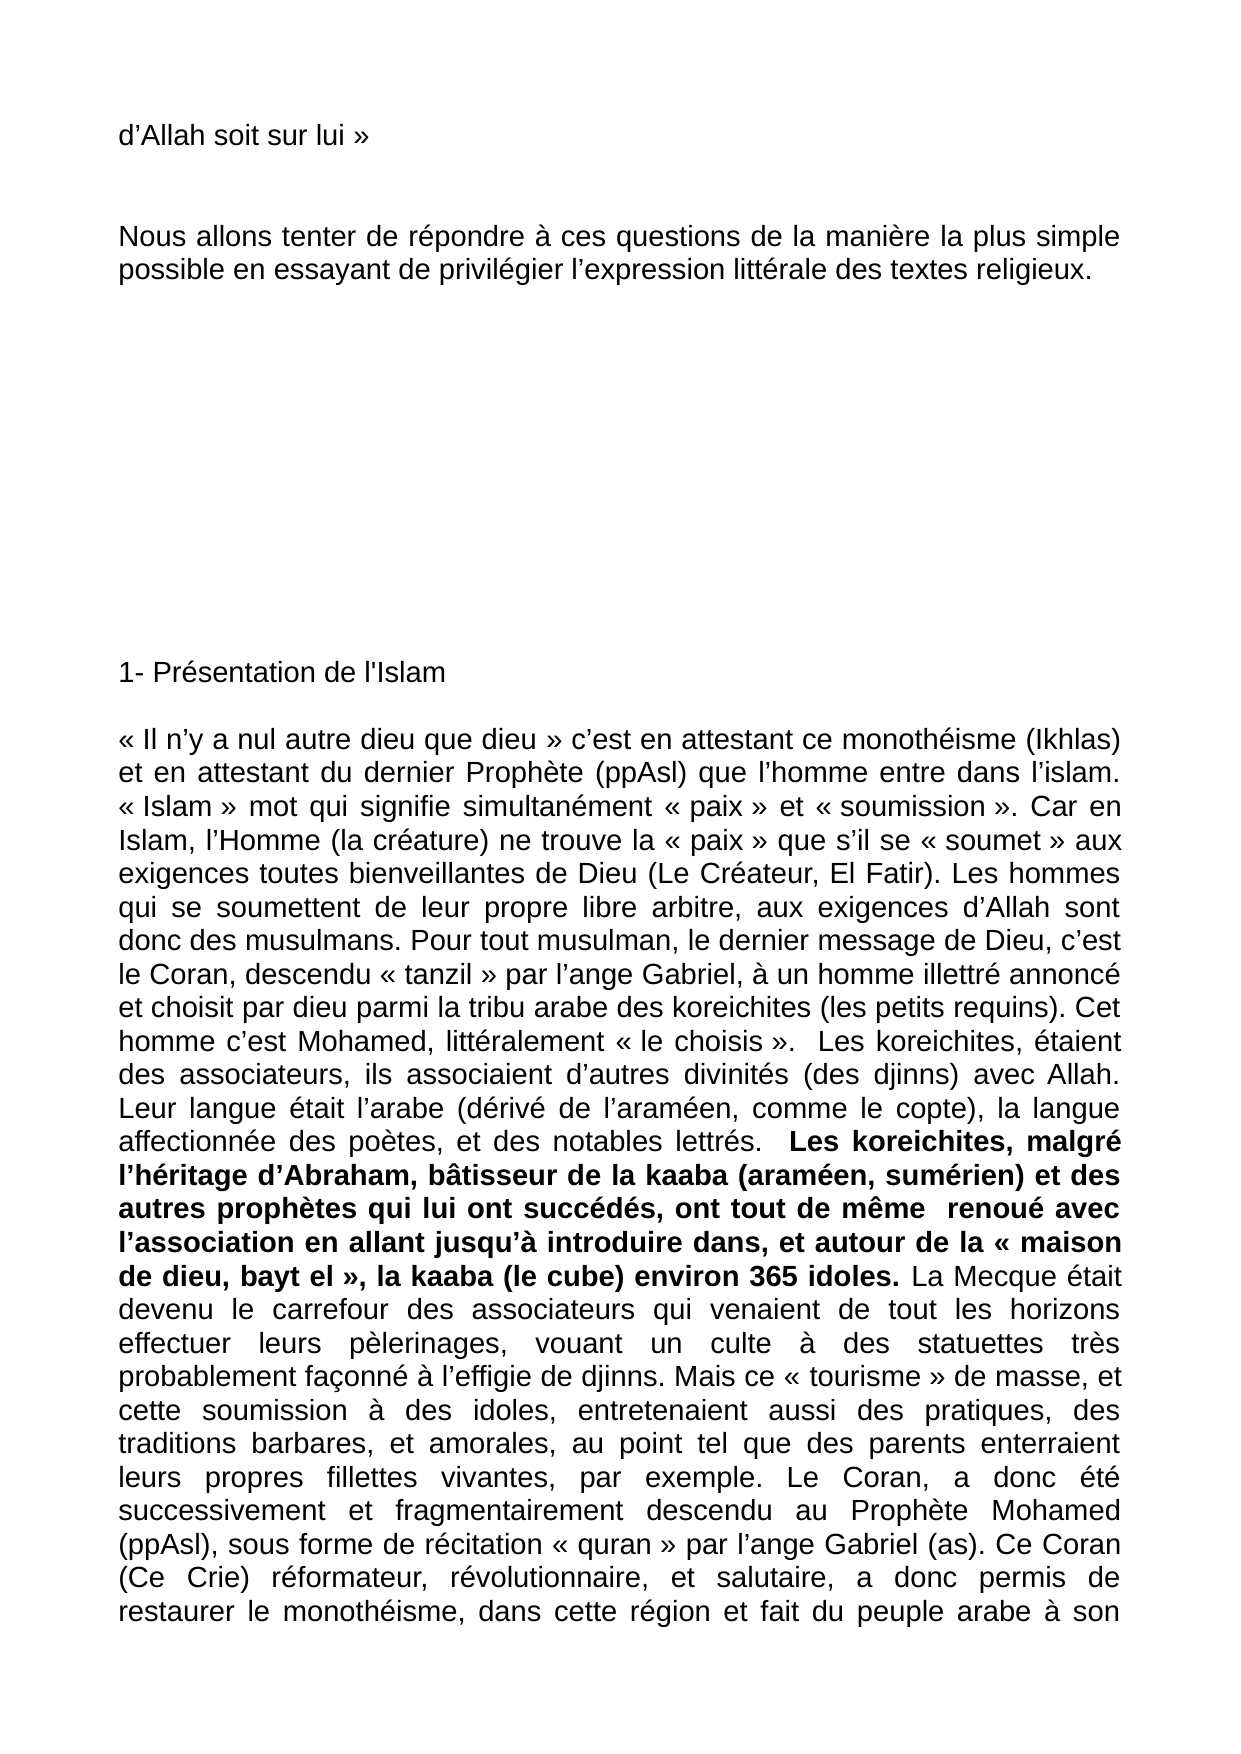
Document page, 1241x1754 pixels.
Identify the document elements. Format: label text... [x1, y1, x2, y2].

text 1- Présentation de l'Islam [118, 655, 1122, 688]
text « Il n’y a nul autre dieu que dieu » c’est en attestant ce monothéisme (Ikhlas) et en attestant du dernier Prophète (ppAsl) que l’homme entre dans l’islam. « Islam » mot qui signifie simultanément « paix » et « soumission ». Car en Islam, l’Homme (la créature) ne trouve la « paix » que s’il se « soumet » aux exigences toutes bienveillantes de Dieu (Le Créateur, El Fatir). Les hommes qui se soumettent de leur propre libre arbitre, aux exigences d’Allah sont donc des musulmans. Pour tout musulman, le dernier message de Dieu, c’est le Coran, descendu « tanzil » par l’ange Gabriel, à un homme illettré annoncé et choisit par dieu parmi la tribu arabe des koreichites (les petits requins). Cet homme c’est Mohamed, littéralement « le choisis ». Les koreichites, étaient des associateurs, ils associaient d’autres divinités (des djinns) avec Allah. Leur langue était l’arabe (dérivé de l’araméen, comme le copte), la langue affectionnée des poètes, et des notables lettrés. Les koreichites, malgré l’héritage d’Abraham, bâtisseur de la kaaba (araméen, sumérien) et des autres prophètes qui lui ont succédés, ont tout de même renoué avec l’association en allant jusqu’à introduire dans, et autour de la « maison de dieu, bayt el », la kaaba (le cube) environ 365 idoles. La Mecque était devenu le carrefour des associateurs qui venaient de tout les horizons effectuer leurs pèlerinages, vouant un culte à des statuettes très probablement façonné à l’effigie de djinns. Mais ce « tourisme » de masse, et cette soumission à des idoles, entretenaient aussi des pratiques, des traditions barbares, et amorales, au point tel que des parents enterraient leurs propres fillettes vivantes, par exemple. Le Coran, a donc été successivement et fragmentairement descendu au Prophète Mohamed (ppAsl), sous forme de récitation « quran » par l’ange Gabriel (as). Ce Coran (Ce Crie) réformateur, révolutionnaire, et salutaire, a donc permis de restaurer le monothéisme, dans cette région et fait du peuple arabe à son [118, 722, 1122, 1627]
text d’Allah soit sur lui » [118, 118, 1122, 152]
text Nous allons tenter de répondre à ces questions de la manière la plus simple possible en essayant de privilégier l’expression littérale des textes religieux. [118, 219, 1122, 286]
